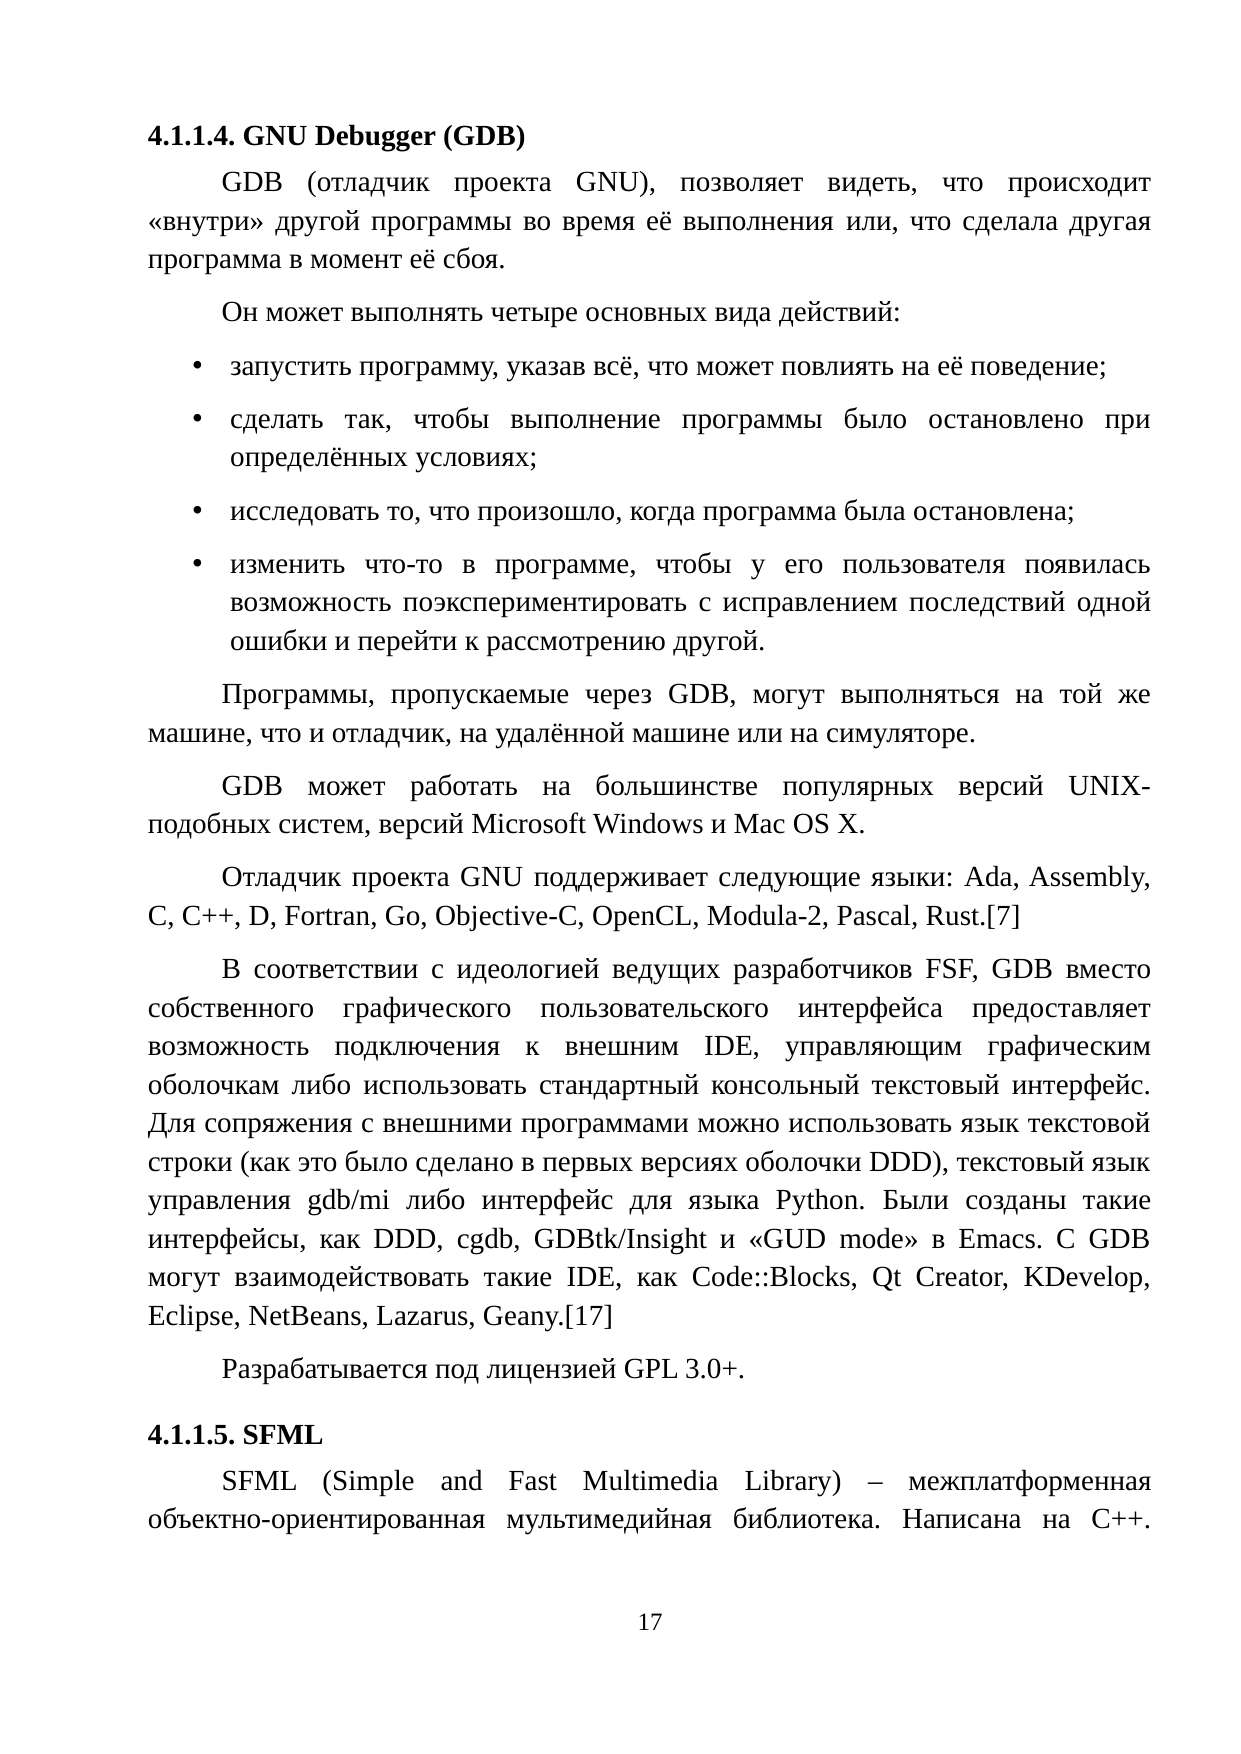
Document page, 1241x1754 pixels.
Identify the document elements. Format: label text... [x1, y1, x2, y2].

text В соответствии с идеологией ведущих разработчиков FSF, GDB вместо собственного графического пользовательского интерфейса предоставляет возможность подключения к внешним IDE, управляющим графическим оболочкам либо использовать стандартный консольный текстовый интерфейс. Для сопряжения с внешними программами можно использовать язык текстовой строки (как это было сделано в первых версиях оболочки DDD), текстовый язык управления gdb/mi либо интерфейс для языка Python. Были созданы такие интерфейсы, как DDD, cgdb, GDBtk/Insight и «GUD mode» в Emacs. С GDB могут взаимодействовать такие IDE, как Code::Blocks, Qt Creator, KDevelop, Eclipse, NetBeans, Lazarus, Geany.[17] [148, 951, 1152, 1332]
list сделать так, чтобы выполнение программы было остановлено при определённых условиях; [192, 401, 1152, 473]
text Отладчик проекта GNU поддерживает следующие языки: Ada, Assembly, C, C++, D, Fortran, Go, Objective-C, OpenCL, Modula-2, Pascal, Rust.[7] [148, 859, 1152, 932]
list изменить что-то в программе, чтобы у его пользователя появилась возможность поэкспериментировать с исправлением последствий одной ошибки и перейти к рассмотрению другой. [192, 546, 1152, 657]
text GDB (отладчик проекта GNU), позволяет видеть, что происходит «внутри» другой программы во время её выполнения или, что сделала другая программа в момент её сбоя. [148, 164, 1152, 275]
text Программы, пропускаемые через GDB, могут выполняться на той же машине, что и отладчик, на удалённой машине или на симуляторе. [148, 676, 1152, 748]
text Разрабатывается под лицензией GPL 3.0+. [148, 1351, 1152, 1385]
list исследовать то, что произошло, когда программа была остановлена; [192, 493, 1152, 526]
text Он может выполнять четыре основных вида действий: [148, 294, 1152, 328]
text SFML (Simple and Fast Multimedia Library) – межплатформенная объектно-ориентированная мультимедийная библиотека. Написана на С++. [148, 1463, 1152, 1535]
subtitle 4.1.1.4. GNU Debugger (GDB) [148, 118, 1152, 152]
list запустить программу, указав всё, что может повлиять на её поведение; [192, 348, 1152, 381]
text GDB может работать на большинстве популярных версий UNIX-подобных систем, версий Microsoft Windows и Mac OS X. [148, 768, 1152, 840]
subtitle 4.1.1.5. SFML [148, 1417, 1152, 1450]
